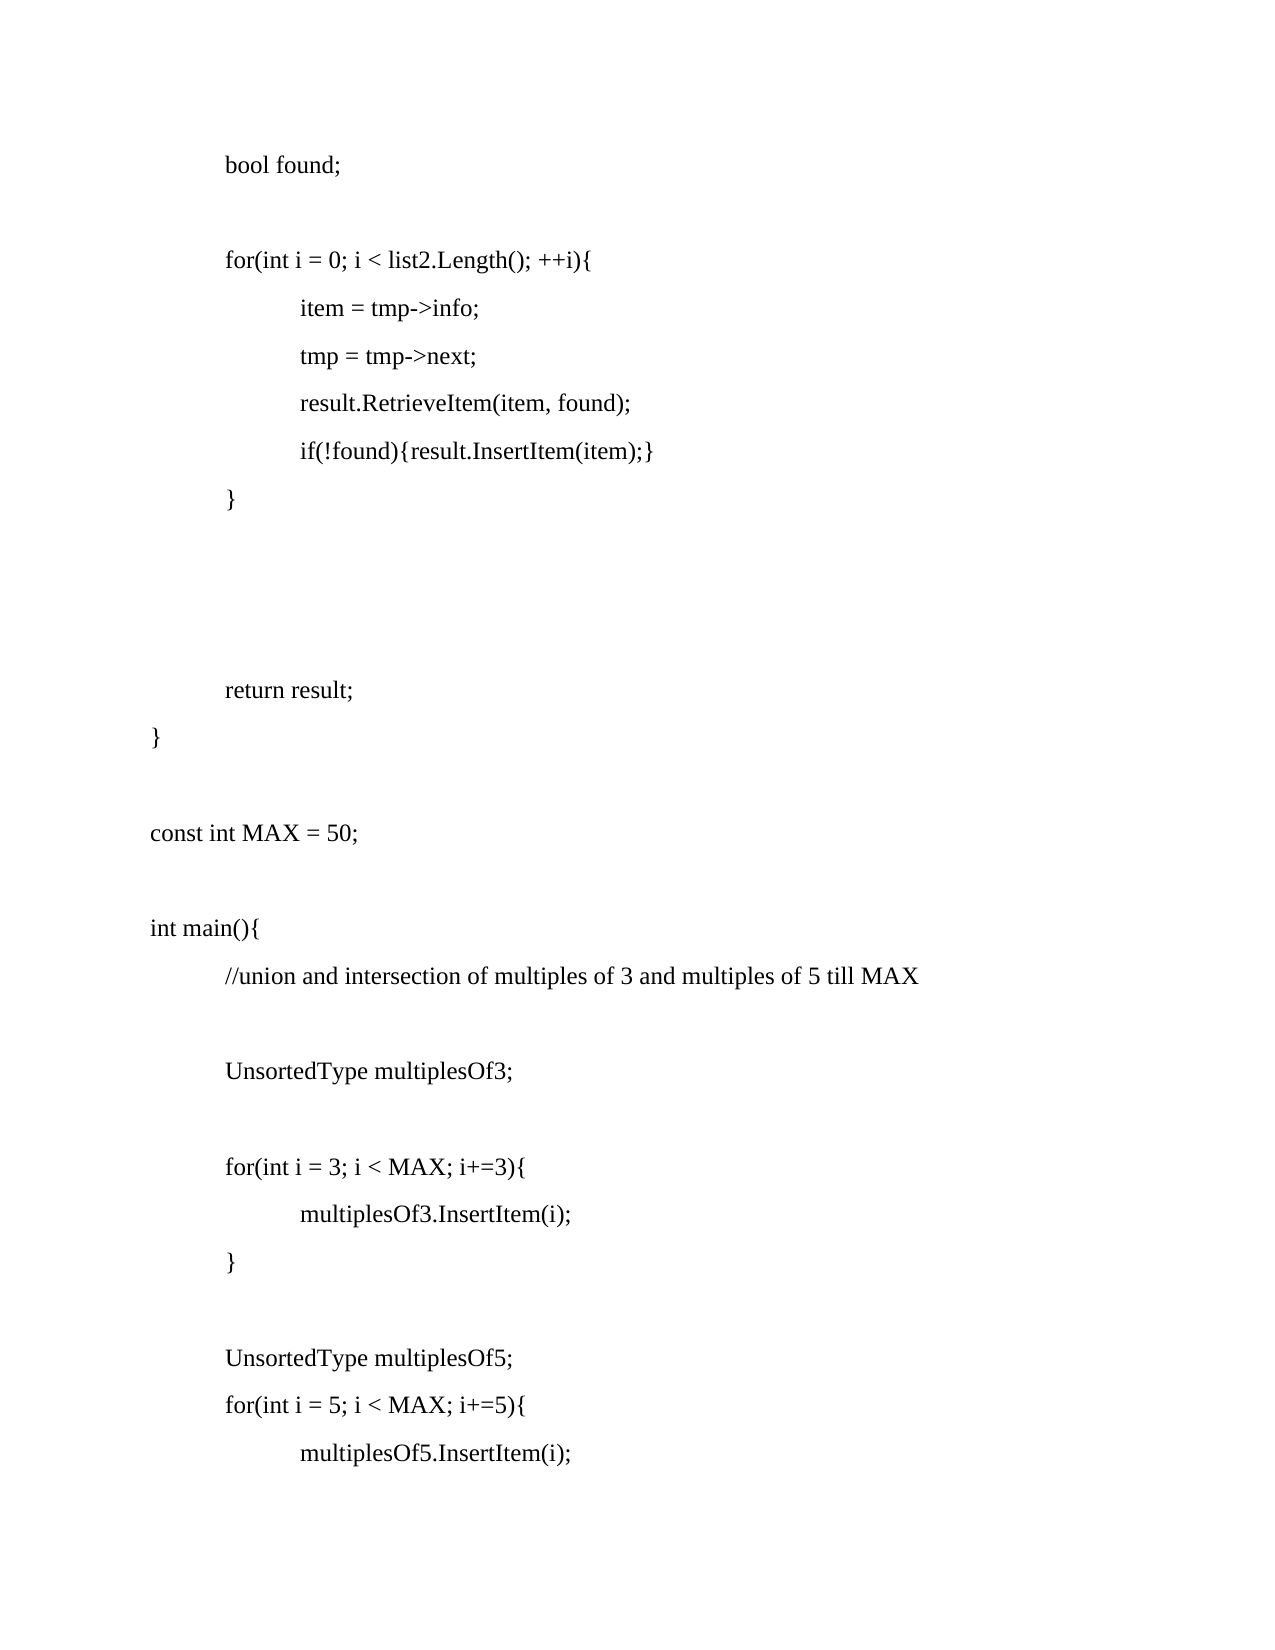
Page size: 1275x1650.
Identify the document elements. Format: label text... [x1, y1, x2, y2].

text } [150, 722, 1087, 751]
text UnsortedType multiplesOf5; [150, 1343, 1087, 1371]
text UnsortedType multiplesOf3; [150, 1056, 1087, 1085]
text } [150, 1247, 1087, 1276]
text return result; [150, 675, 1087, 703]
text for(int i = 0; i < list2.Length(); ++i){ [150, 245, 1087, 274]
text for(int i = 3; i < MAX; i+=3){ [150, 1152, 1087, 1181]
text const int MAX = 50; [150, 818, 1087, 847]
text result.RetrieveItem(item, found); [150, 388, 1087, 417]
text item = tmp->info; [150, 293, 1087, 322]
text for(int i = 5; i < MAX; i+=5){ [150, 1390, 1087, 1419]
text bool found; [150, 150, 1087, 179]
text int main(){ [150, 913, 1087, 942]
text tmp = tmp->next; [150, 341, 1087, 369]
text } [150, 484, 1087, 513]
text if(!found){result.InsertItem(item);} [150, 436, 1087, 465]
text multiplesOf3.InsertItem(i); [150, 1199, 1087, 1228]
text multiplesOf5.InsertItem(i); [150, 1438, 1087, 1467]
text //union and intersection of multiples of 3 and multiples of 5 till MAX [150, 961, 1087, 990]
